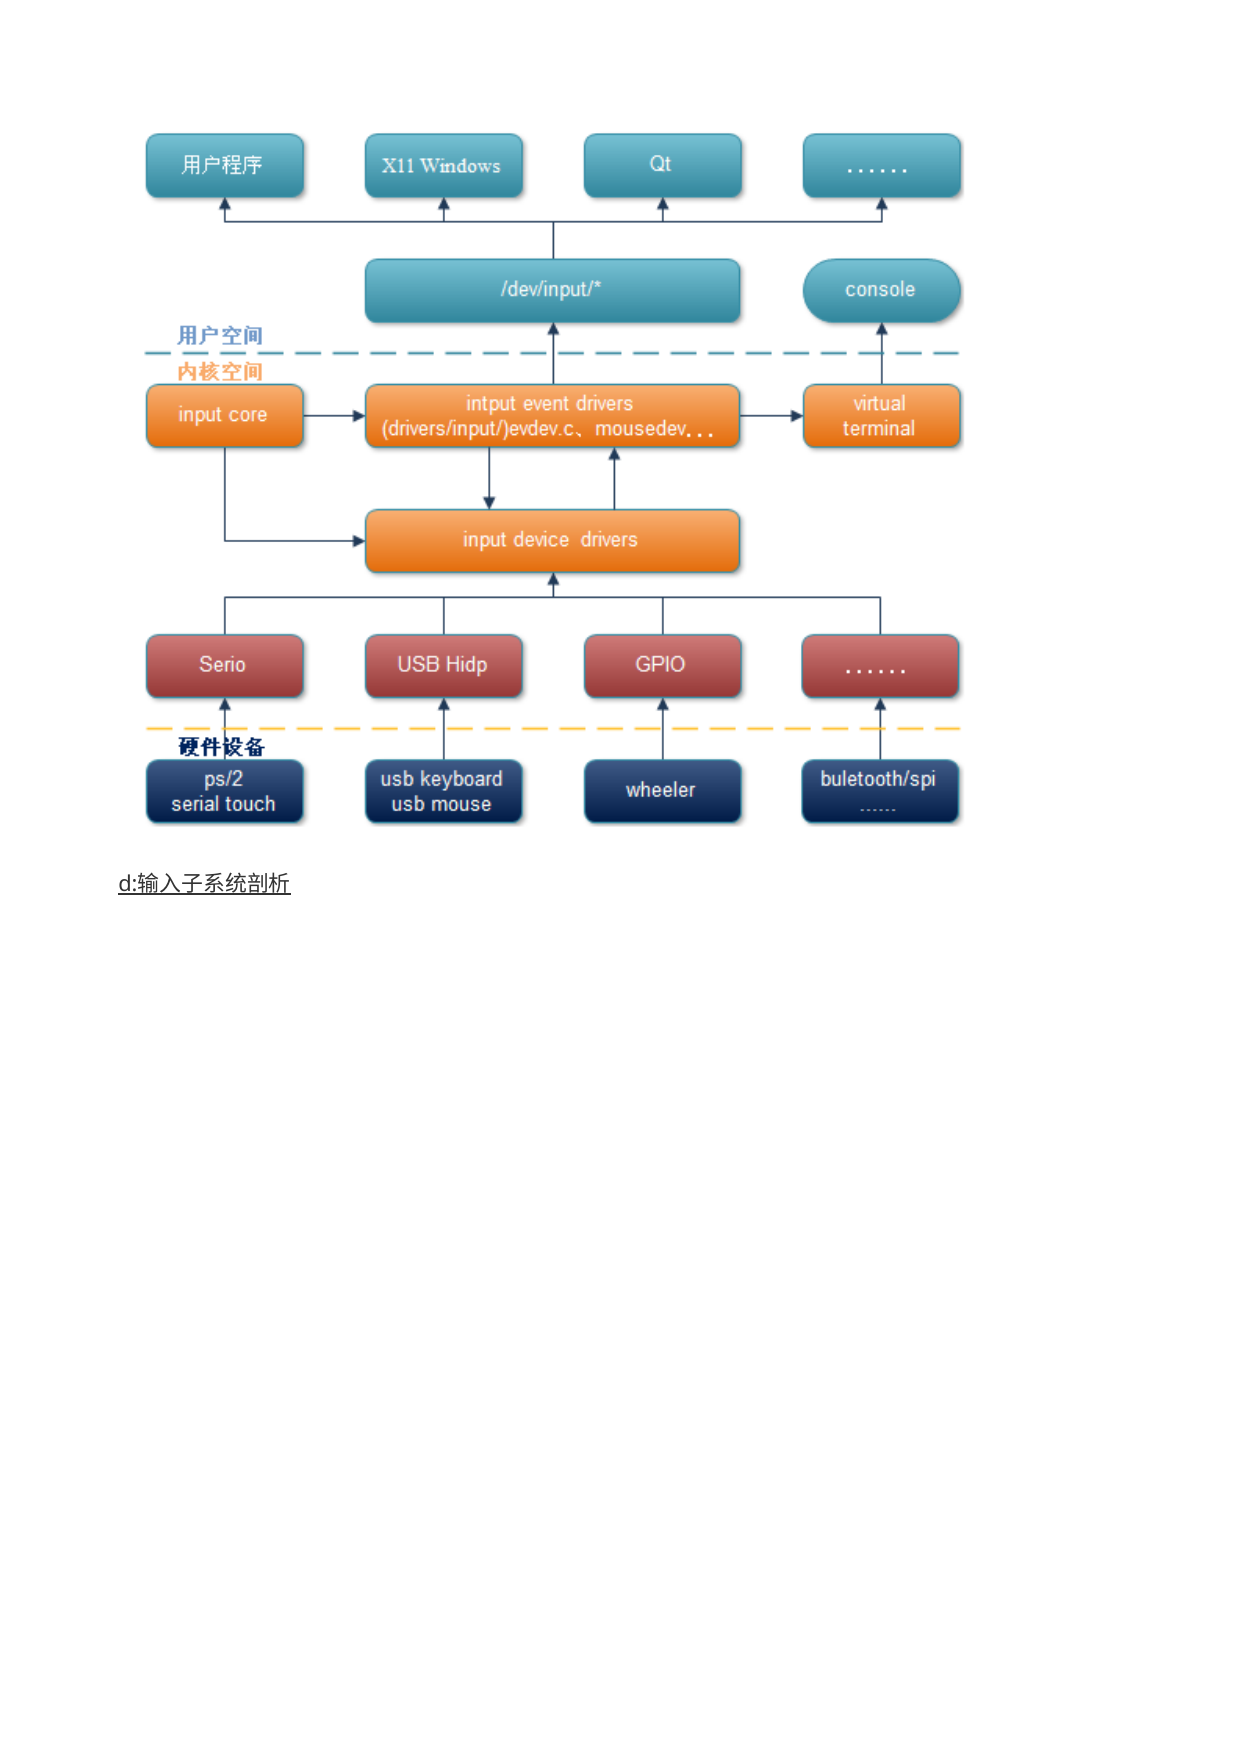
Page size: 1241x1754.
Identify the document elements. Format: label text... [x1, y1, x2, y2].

picture [118, 118, 994, 844]
text d:输入子系统剖析 [118, 866, 1122, 898]
